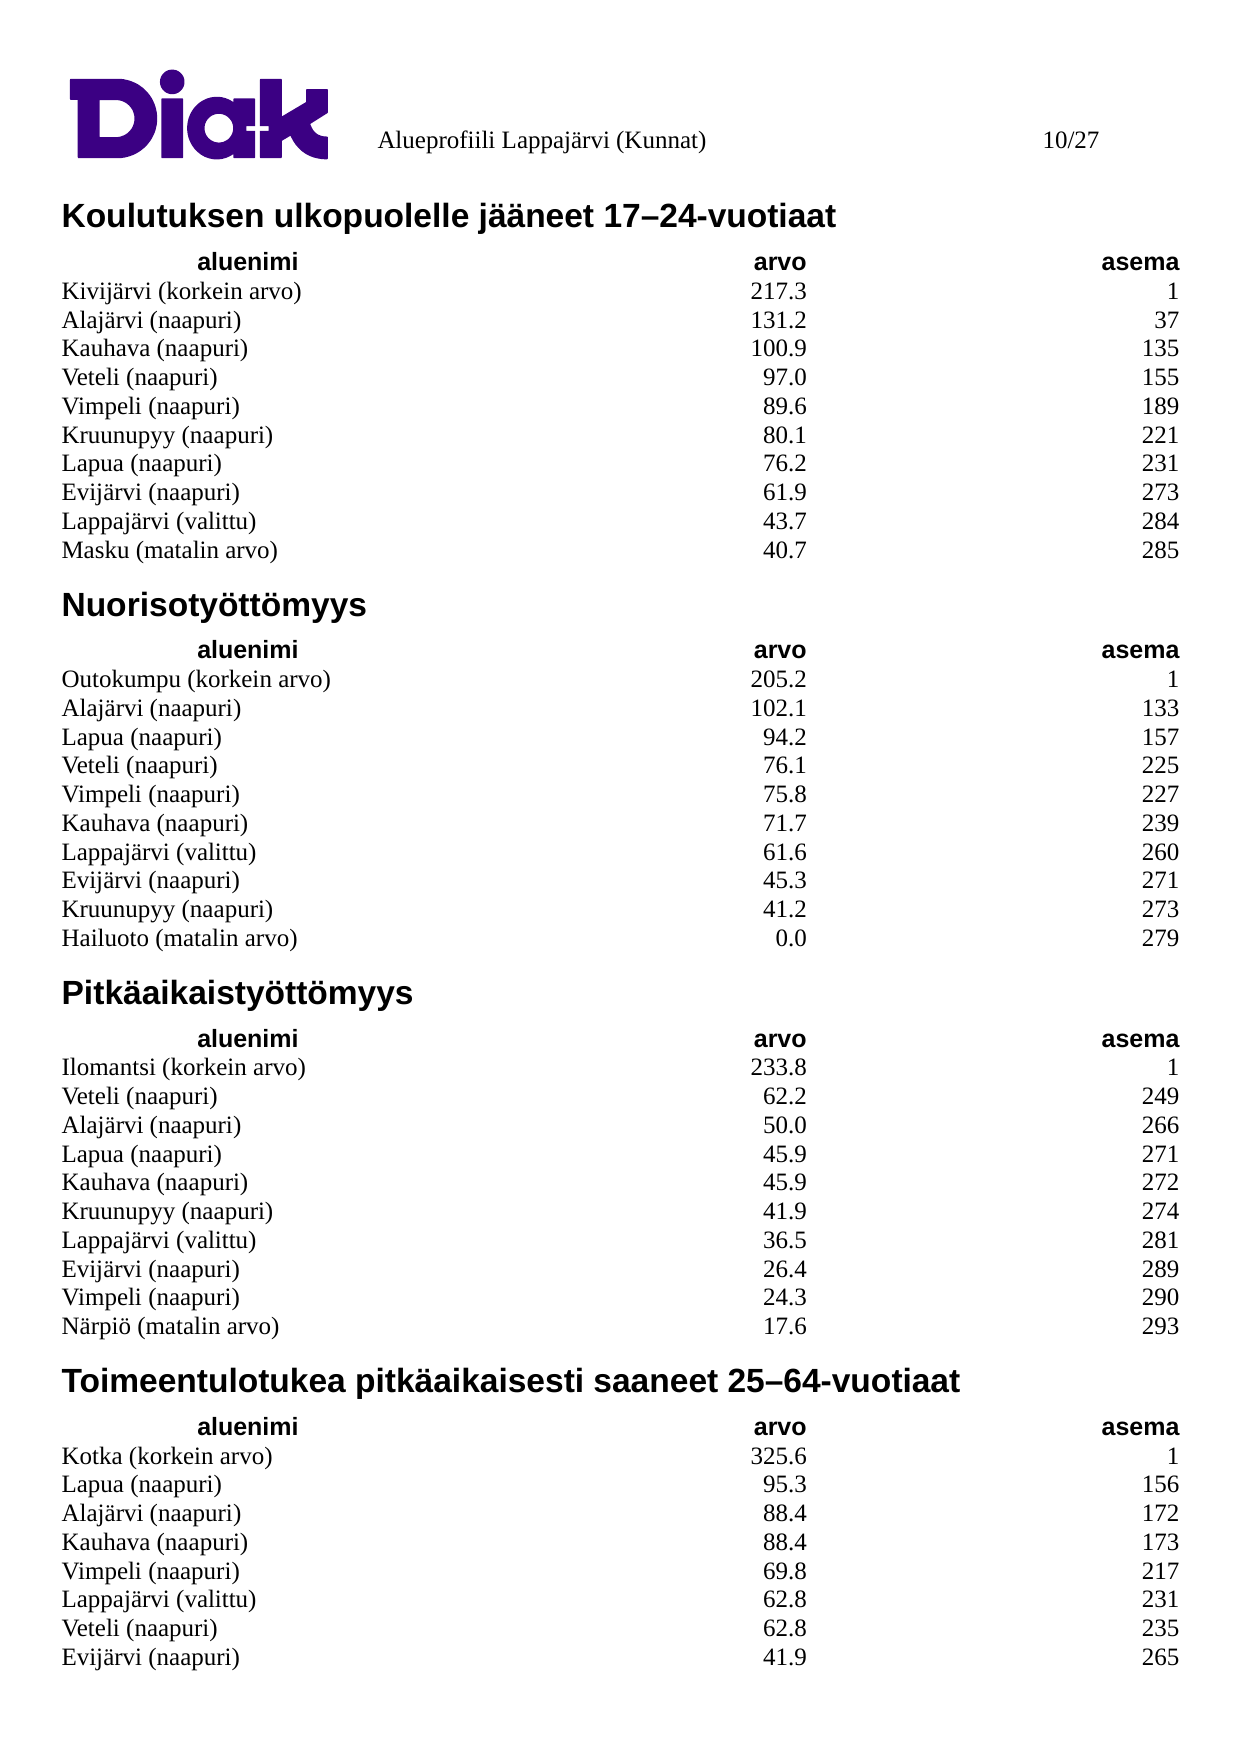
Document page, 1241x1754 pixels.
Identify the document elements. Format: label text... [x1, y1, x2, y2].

table_cell 135 [806, 334, 1179, 362]
table_cell 102.1 [434, 693, 806, 722]
table_cell 155 [806, 362, 1179, 391]
table_cell Kauhava (naapuri) [61, 334, 434, 362]
table_cell 69.8 [434, 1556, 806, 1584]
table_cell Evijärvi (naapuri) [61, 1254, 434, 1282]
table_cell 233.8 [434, 1053, 806, 1081]
table_header asema [806, 1024, 1179, 1052]
table_cell 265 [806, 1642, 1179, 1671]
table_cell Ilomantsi (korkein arvo) [61, 1053, 434, 1081]
table_cell 1 [806, 664, 1179, 693]
table_cell 26.4 [434, 1254, 806, 1282]
table_header aluenimi [61, 1412, 434, 1441]
subtitle Nuorisotyöttömyys [61, 584, 1179, 623]
table_cell Veteli (naapuri) [61, 751, 434, 779]
table_cell 189 [806, 391, 1179, 420]
table_cell 24.3 [434, 1283, 806, 1311]
table_cell 239 [806, 808, 1179, 837]
table_cell 76.2 [434, 449, 806, 477]
table_cell 17.6 [434, 1311, 806, 1340]
table_cell Lappajärvi (valittu) [61, 506, 434, 535]
table_cell Alajärvi (naapuri) [61, 693, 434, 722]
table_cell 75.8 [434, 779, 806, 808]
table_header asema [806, 247, 1179, 276]
table_cell 41.9 [434, 1642, 806, 1671]
table_header aluenimi [61, 1024, 434, 1052]
table_cell 293 [806, 1311, 1179, 1340]
table_cell 41.9 [434, 1196, 806, 1225]
table_header arvo [434, 1024, 806, 1052]
table_cell 41.2 [434, 894, 806, 923]
table_cell 61.6 [434, 837, 806, 866]
table_cell 231 [806, 449, 1179, 477]
table_cell Alajärvi (naapuri) [61, 1498, 434, 1527]
table_header asema [806, 1412, 1179, 1441]
table_cell 289 [806, 1254, 1179, 1282]
table_header arvo [434, 1412, 806, 1441]
table_cell Kotka (korkein arvo) [61, 1441, 434, 1469]
table_cell 205.2 [434, 664, 806, 693]
table_cell 172 [806, 1498, 1179, 1527]
table_cell Lappajärvi (valittu) [61, 1585, 434, 1613]
table_cell 0.0 [434, 923, 806, 952]
table_cell 43.7 [434, 506, 806, 535]
table_cell 231 [806, 1585, 1179, 1613]
table_cell 173 [806, 1527, 1179, 1556]
table_cell Kauhava (naapuri) [61, 1168, 434, 1196]
table_cell 89.6 [434, 391, 806, 420]
table_cell Evijärvi (naapuri) [61, 1642, 434, 1671]
table_cell Lapua (naapuri) [61, 449, 434, 477]
table_cell 88.4 [434, 1527, 806, 1556]
table_cell 279 [806, 923, 1179, 952]
table_cell 100.9 [434, 334, 806, 362]
table_cell 76.1 [434, 751, 806, 779]
table_cell 272 [806, 1168, 1179, 1196]
table_cell 284 [806, 506, 1179, 535]
table_cell 1 [806, 1441, 1179, 1469]
table_cell Vimpeli (naapuri) [61, 1556, 434, 1584]
table_cell 45.3 [434, 866, 806, 894]
table_cell 94.2 [434, 722, 806, 751]
table_cell 40.7 [434, 535, 806, 563]
table_header aluenimi [61, 247, 434, 276]
table_cell Närpiö (matalin arvo) [61, 1311, 434, 1340]
table_cell 290 [806, 1283, 1179, 1311]
table_cell 156 [806, 1470, 1179, 1498]
table_cell 88.4 [434, 1498, 806, 1527]
table_cell 266 [806, 1110, 1179, 1139]
table_header arvo [434, 247, 806, 276]
table_cell 281 [806, 1225, 1179, 1254]
table_cell Lappajärvi (valittu) [61, 837, 434, 866]
table_cell Hailuoto (matalin arvo) [61, 923, 434, 952]
table_header arvo [434, 636, 806, 664]
table_cell 221 [806, 420, 1179, 448]
table_cell 157 [806, 722, 1179, 751]
table_header aluenimi [61, 636, 434, 664]
table_cell Kauhava (naapuri) [61, 1527, 434, 1556]
table_cell 45.9 [434, 1168, 806, 1196]
table_cell Kruunupyy (naapuri) [61, 1196, 434, 1225]
table_cell 235 [806, 1613, 1179, 1642]
table_cell 225 [806, 751, 1179, 779]
table_cell 285 [806, 535, 1179, 563]
table_cell 95.3 [434, 1470, 806, 1498]
table_cell Alajärvi (naapuri) [61, 1110, 434, 1139]
table_cell 274 [806, 1196, 1179, 1225]
table_cell Kruunupyy (naapuri) [61, 420, 434, 448]
table_cell 249 [806, 1081, 1179, 1110]
table_cell 62.8 [434, 1585, 806, 1613]
table_cell Vimpeli (naapuri) [61, 1283, 434, 1311]
table_cell 133 [806, 693, 1179, 722]
table_cell 37 [806, 305, 1179, 333]
table_cell Veteli (naapuri) [61, 1613, 434, 1642]
table_cell Lapua (naapuri) [61, 1139, 434, 1167]
table_cell 217.3 [434, 276, 806, 305]
table_cell 227 [806, 779, 1179, 808]
table_cell 273 [806, 894, 1179, 923]
table_cell 62.8 [434, 1613, 806, 1642]
table_cell Vimpeli (naapuri) [61, 779, 434, 808]
table_cell 1 [806, 1053, 1179, 1081]
table_cell 271 [806, 866, 1179, 894]
table_cell Vimpeli (naapuri) [61, 391, 434, 420]
table_cell 71.7 [434, 808, 806, 837]
table_cell 131.2 [434, 305, 806, 333]
table_cell Alajärvi (naapuri) [61, 305, 434, 333]
table_cell 325.6 [434, 1441, 806, 1469]
table_cell 1 [806, 276, 1179, 305]
table_cell Kivijärvi (korkein arvo) [61, 276, 434, 305]
subtitle Pitkäaikaistyöttömyys [61, 973, 1179, 1011]
table_cell 273 [806, 477, 1179, 506]
table_cell 45.9 [434, 1139, 806, 1167]
table_cell 80.1 [434, 420, 806, 448]
table_cell 217 [806, 1556, 1179, 1584]
table_cell Veteli (naapuri) [61, 362, 434, 391]
table_cell Masku (matalin arvo) [61, 535, 434, 563]
table_cell Evijärvi (naapuri) [61, 866, 434, 894]
table_cell 260 [806, 837, 1179, 866]
subtitle Toimeentulotukea pitkäaikaisesti saaneet 25–64-vuotiaat [61, 1361, 1179, 1399]
table_cell 97.0 [434, 362, 806, 391]
table_cell 61.9 [434, 477, 806, 506]
table_cell 271 [806, 1139, 1179, 1167]
table_cell Outokumpu (korkein arvo) [61, 664, 434, 693]
table_cell Kruunupyy (naapuri) [61, 894, 434, 923]
table_cell Evijärvi (naapuri) [61, 477, 434, 506]
table_cell 50.0 [434, 1110, 806, 1139]
table_cell 62.2 [434, 1081, 806, 1110]
table_cell Lappajärvi (valittu) [61, 1225, 434, 1254]
table_header asema [806, 636, 1179, 664]
subtitle Koulutuksen ulkopuolelle jääneet 17–24-vuotiaat [61, 196, 1179, 235]
table_cell Veteli (naapuri) [61, 1081, 434, 1110]
table_cell 36.5 [434, 1225, 806, 1254]
table_cell Lapua (naapuri) [61, 1470, 434, 1498]
table_cell Kauhava (naapuri) [61, 808, 434, 837]
table_cell Lapua (naapuri) [61, 722, 434, 751]
